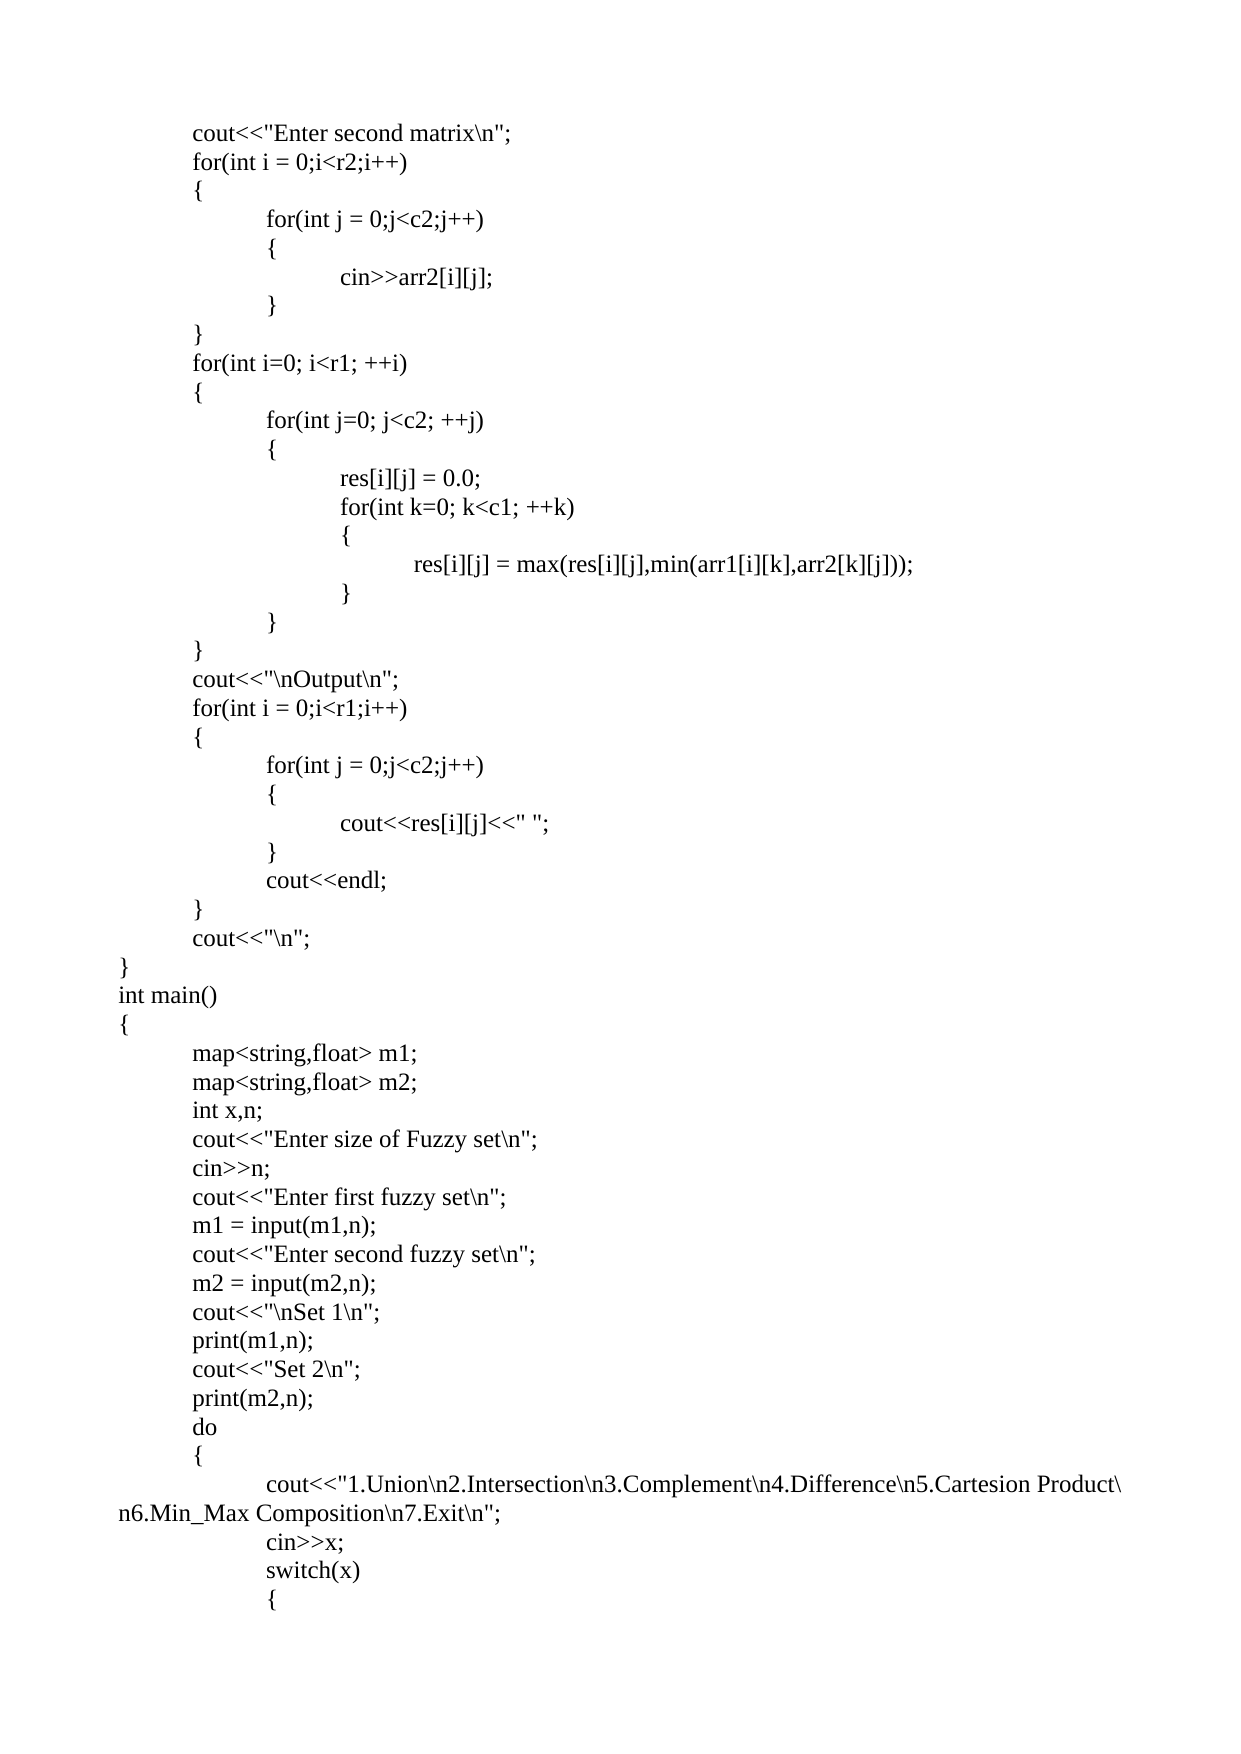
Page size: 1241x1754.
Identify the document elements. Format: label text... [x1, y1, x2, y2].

text cout<<"1.Union\n2.Intersection\n3.Complement\n4.Difference\n5.Cartesion Product\n6.Min_Max Composition\n7.Exit\n"; [118, 1469, 1122, 1527]
text } [118, 607, 1122, 636]
text { [118, 1009, 1122, 1038]
text map<string,float> m2; [118, 1067, 1122, 1096]
text cout<<"Enter second fuzzy set\n"; [118, 1239, 1122, 1268]
text do [118, 1412, 1122, 1441]
text cout<<"Enter first fuzzy set\n"; [118, 1182, 1122, 1211]
text for(int j = 0;j<c2;j++) [118, 204, 1122, 233]
text int x,n; [118, 1096, 1122, 1124]
text m2 = input(m2,n); [118, 1268, 1122, 1297]
text } [118, 578, 1122, 607]
text { [118, 1441, 1122, 1469]
text cout<<"Enter second matrix\n"; [118, 118, 1122, 147]
text for(int i = 0;i<r2;i++) [118, 147, 1122, 176]
text res[i][j] = 0.0; [118, 463, 1122, 492]
text switch(x) [118, 1556, 1122, 1584]
text { [118, 521, 1122, 549]
text for(int i = 0;i<r1;i++) [118, 693, 1122, 722]
text cin>>arr2[i][j]; [118, 262, 1122, 291]
text for(int j=0; j<c2; ++j) [118, 406, 1122, 434]
text cout<<"\n"; [118, 923, 1122, 952]
text } [118, 952, 1122, 981]
text } [118, 636, 1122, 664]
text m1 = input(m1,n); [118, 1211, 1122, 1239]
text { [118, 233, 1122, 262]
text cin>>x; [118, 1527, 1122, 1556]
text { [118, 434, 1122, 463]
text map<string,float> m1; [118, 1038, 1122, 1067]
text } [118, 837, 1122, 866]
text cout<<"Set 2\n"; [118, 1354, 1122, 1383]
text } [118, 894, 1122, 923]
text cout<<"Enter size of Fuzzy set\n"; [118, 1124, 1122, 1153]
text { [118, 176, 1122, 204]
text cout<<res[i][j]<<" "; [118, 808, 1122, 837]
text cout<<"\nOutput\n"; [118, 664, 1122, 693]
text } [118, 319, 1122, 348]
text { [118, 1584, 1122, 1613]
text res[i][j] = max(res[i][j],min(arr1[i][k],arr2[k][j])); [118, 549, 1122, 578]
text for(int j = 0;j<c2;j++) [118, 751, 1122, 779]
text print(m1,n); [118, 1326, 1122, 1354]
text } [118, 291, 1122, 319]
text for(int k=0; k<c1; ++k) [118, 492, 1122, 521]
text for(int i=0; i<r1; ++i) [118, 348, 1122, 377]
text { [118, 779, 1122, 808]
text cout<<"\nSet 1\n"; [118, 1297, 1122, 1326]
text print(m2,n); [118, 1383, 1122, 1412]
text cout<<endl; [118, 866, 1122, 894]
text { [118, 722, 1122, 751]
text cin>>n; [118, 1153, 1122, 1182]
text { [118, 377, 1122, 406]
text int main() [118, 981, 1122, 1009]
